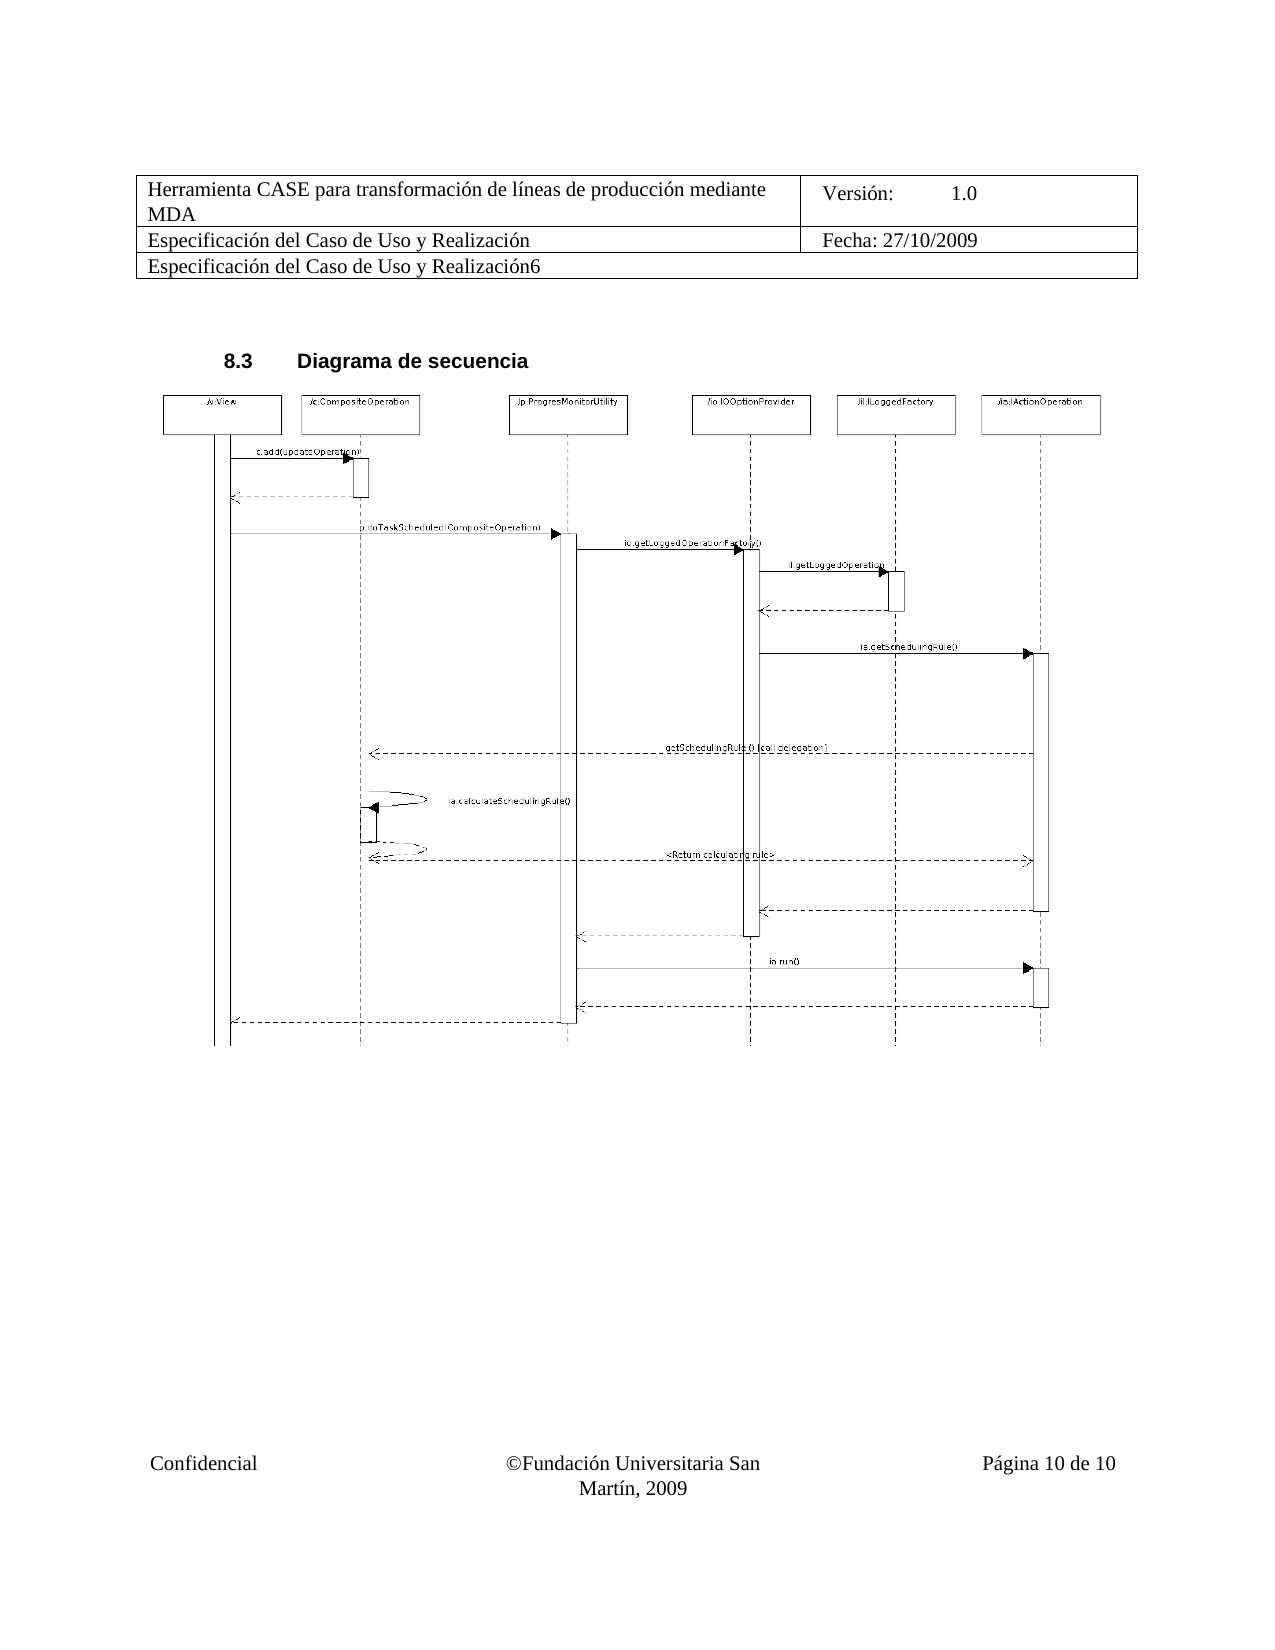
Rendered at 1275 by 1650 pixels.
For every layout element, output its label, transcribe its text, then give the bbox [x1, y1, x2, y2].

subtitle Diagrama de secuencia [224, 348, 1125, 373]
picture [150, 379, 1125, 1046]
